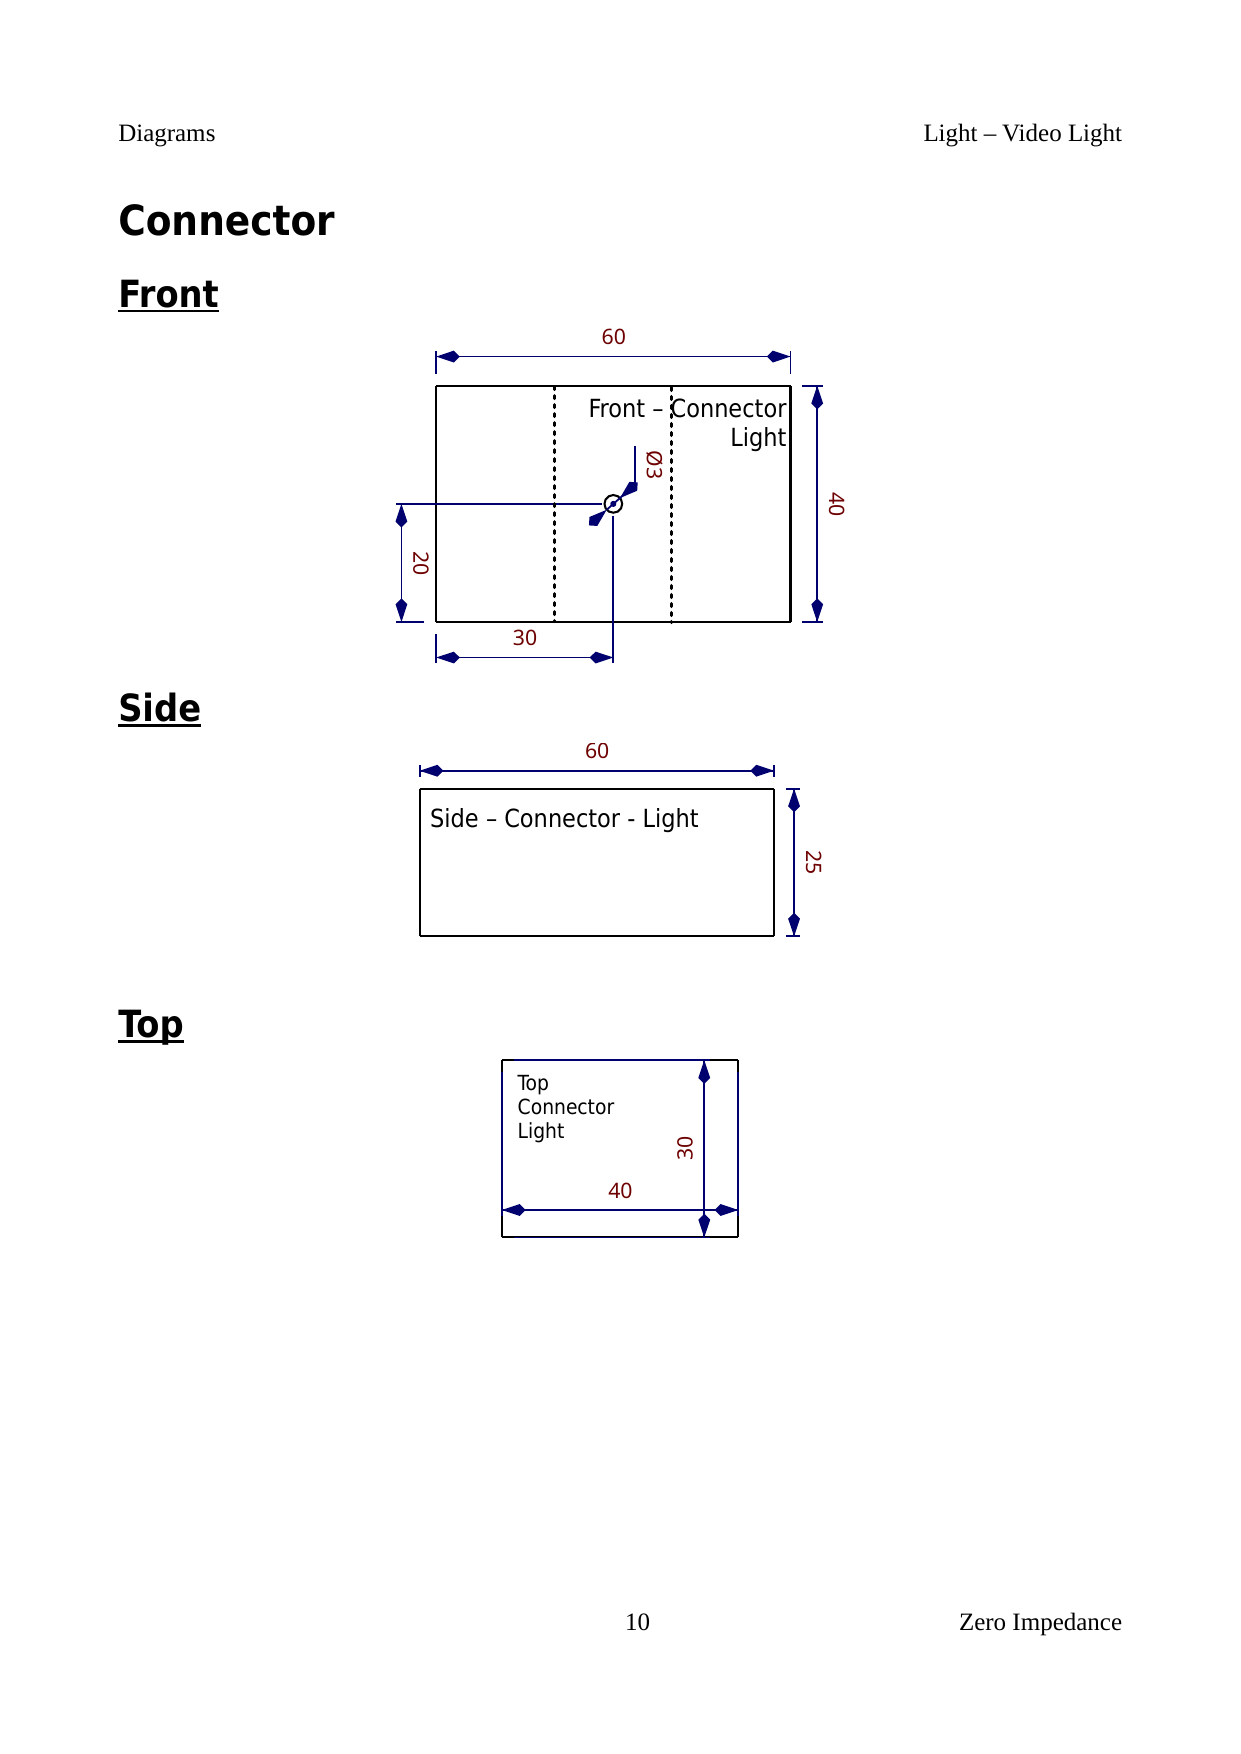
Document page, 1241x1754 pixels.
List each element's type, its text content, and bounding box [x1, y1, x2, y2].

subtitle Top [118, 1003, 1122, 1047]
subtitle Connector [118, 197, 1122, 246]
subtitle Front [118, 273, 1122, 316]
subtitle Side [118, 687, 1122, 731]
